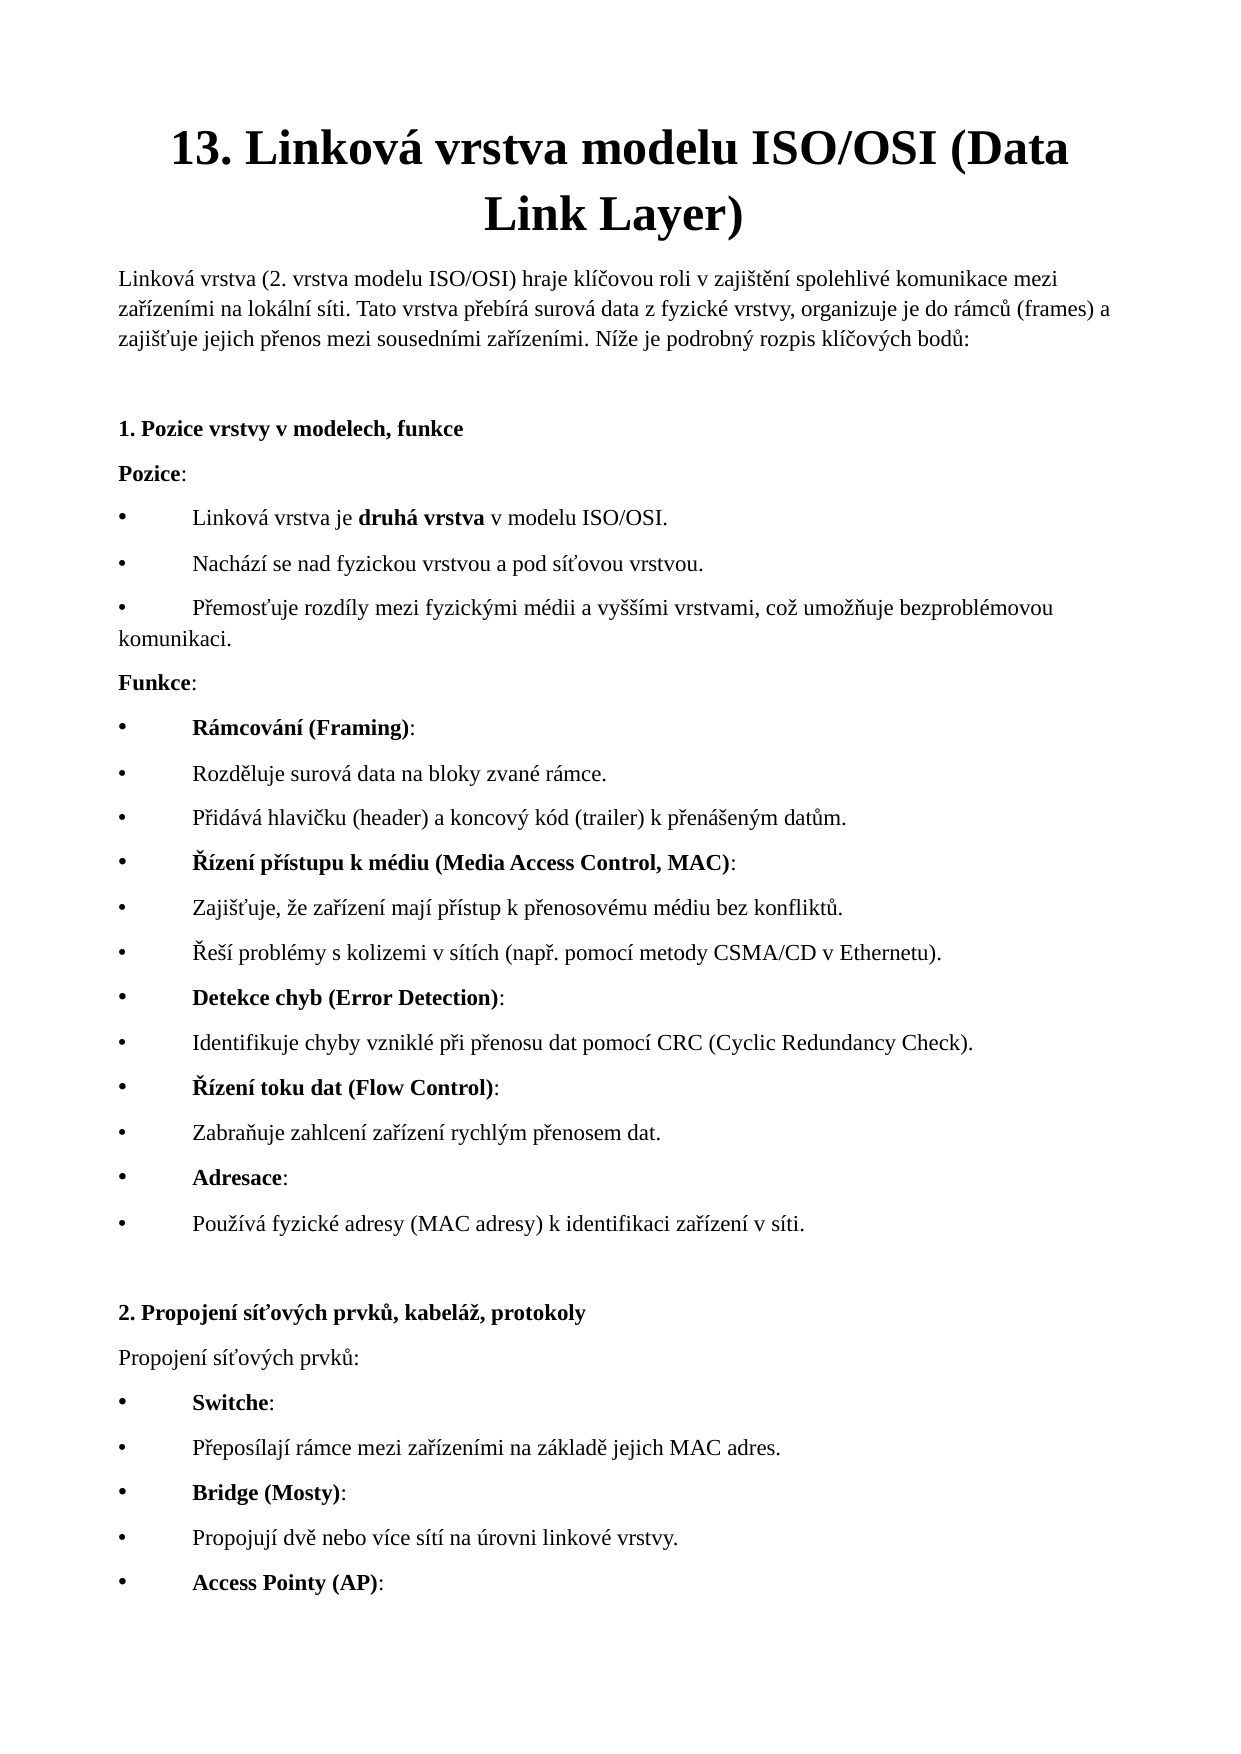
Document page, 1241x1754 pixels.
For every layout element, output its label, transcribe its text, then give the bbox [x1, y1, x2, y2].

list Rámcování (Framing): [118, 714, 1122, 741]
list Přeposílají rámce mezi zařízeními na základě jejich MAC adres. [118, 1434, 1122, 1460]
text Propojení síťových prvků: [118, 1344, 1122, 1370]
list Detekce chyb (Error Detection): [118, 984, 1122, 1011]
list Přemosťuje rozdíly mezi fyzickými médii a vyššími vrstvami, což umožňuje bezproblémovou komunikaci. [118, 594, 1122, 651]
list Switche: [118, 1389, 1122, 1416]
text Funkce: [118, 669, 1122, 696]
text 13. Linková vrstva modelu ISO/OSI (Data Link Layer) [118, 118, 1122, 242]
list Identifikuje chyby vzniklé při přenosu dat pomocí CRC (Cyclic Redundancy Check). [118, 1029, 1122, 1056]
list Používá fyzické adresy (MAC adresy) k identifikaci zařízení v síti. [118, 1209, 1122, 1236]
list Přidává hlavičku (header) a koncový kód (trailer) k přenášeným datům. [118, 804, 1122, 831]
list Bridge (Mosty): [118, 1479, 1122, 1506]
text Linková vrstva (2. vrstva modelu ISO/OSI) hraje klíčovou roli v zajištění spolehlivé komunikace mezi zařízeními na lokální síti. Tato vrstva přebírá surová data z fyzické vrstvy, organizuje je do rámců (frames) a zajišťuje jejich přenos mezi sousedními zařízeními. Níže je podrobný rozpis klíčových bodů: [118, 265, 1122, 352]
list Řízení toku dat (Flow Control): [118, 1074, 1122, 1101]
list Řeší problémy s kolizemi v sítích (např. pomocí metody CSMA/CD v Ethernetu). [118, 939, 1122, 966]
list Rozděluje surová data na bloky zvané rámce. [118, 759, 1122, 786]
list Adresace: [118, 1164, 1122, 1191]
list Access Pointy (AP): [118, 1569, 1122, 1596]
text Pozice: [118, 459, 1122, 486]
list Zabraňuje zahlcení zařízení rychlým přenosem dat. [118, 1119, 1122, 1146]
list Zajišťuje, že zařízení mají přístup k přenosovému médiu bez konfliktů. [118, 894, 1122, 921]
list Linková vrstva je druhá vrstva v modelu ISO/OSI. [118, 504, 1122, 531]
text 2. Propojení síťových prvků, kabeláž, protokoly [118, 1299, 1122, 1326]
list Řízení přístupu k médiu (Media Access Control, MAC): [118, 849, 1122, 876]
list Propojují dvě nebo více sítí na úrovni linkové vrstvy. [118, 1524, 1122, 1551]
list Nachází se nad fyzickou vrstvou a pod síťovou vrstvou. [118, 550, 1122, 576]
text 1. Pozice vrstvy v modelech, funkce [118, 415, 1122, 441]
